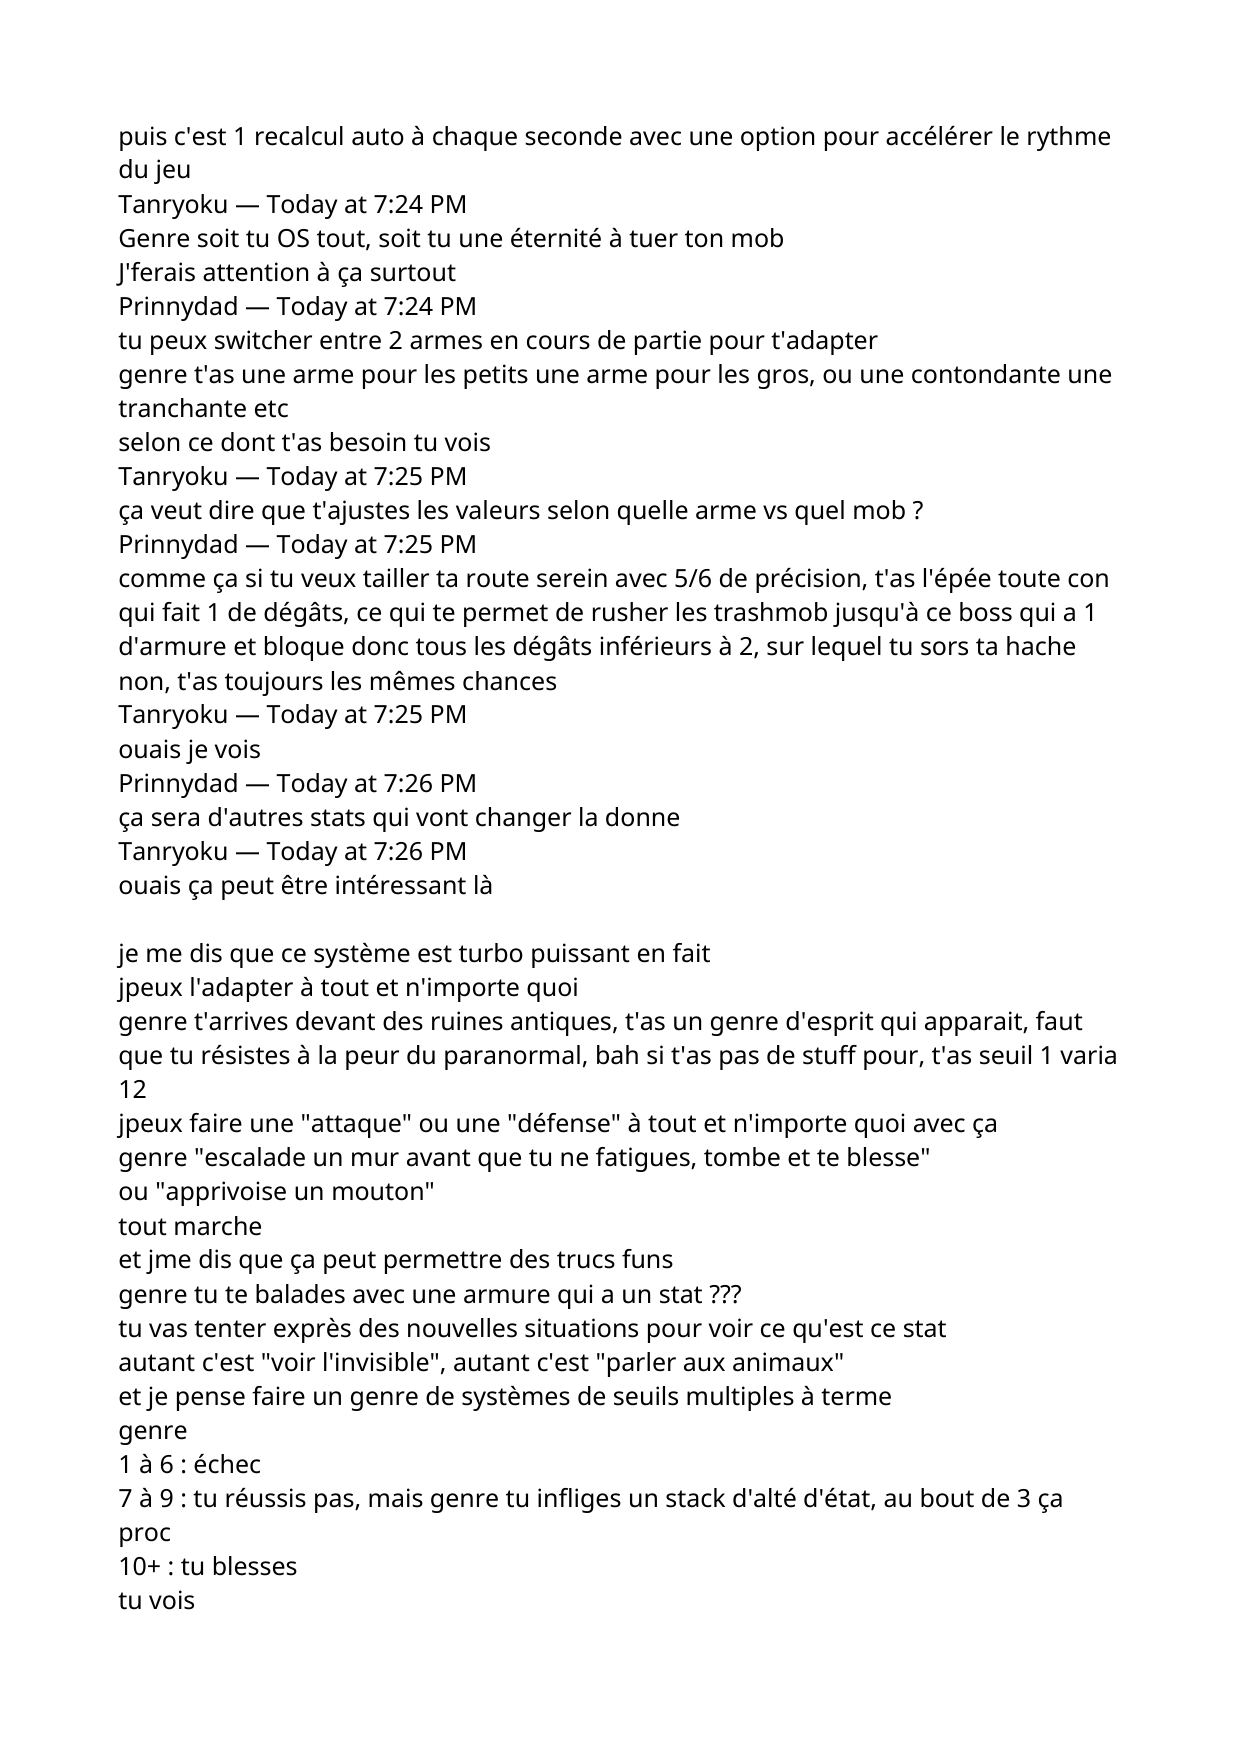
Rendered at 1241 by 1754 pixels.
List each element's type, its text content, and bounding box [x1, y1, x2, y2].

text tout marche [118, 1208, 1122, 1242]
text tu peux switcher entre 2 armes en cours de partie pour t'adapter [118, 322, 1122, 357]
text genre tu te balades avec une armure qui a un stat ??? [118, 1276, 1122, 1310]
text 7 à 9 : tu réussis pas, mais genre tu infliges un stack d'alté d'état, au bout de 3 ça proc [118, 1481, 1122, 1549]
text ça veut dire que t'ajustes les valeurs selon quelle arme vs quel mob ? [118, 493, 1122, 527]
text ouais je vois [118, 731, 1122, 765]
text jpeux l'adapter à tout et n'importe quoi [118, 970, 1122, 1004]
text 10+ : tu blesses [118, 1549, 1122, 1583]
text autant c'est "voir l'invisible", autant c'est "parler aux animaux" [118, 1344, 1122, 1378]
text Prinnydad — Today at 7:24 PM [118, 288, 1122, 322]
text genre t'as une arme pour les petits une arme pour les gros, ou une contondante une tranchante etc [118, 357, 1122, 425]
text tu vois [118, 1583, 1122, 1617]
text ou "apprivoise un mouton" [118, 1174, 1122, 1208]
text jpeux faire une "attaque" ou une "défense" à tout et n'importe quoi avec ça [118, 1106, 1122, 1140]
text Genre soit tu OS tout, soit tu une éternité à tuer ton mob [118, 220, 1122, 254]
text J'ferais attention à ça surtout [118, 254, 1122, 288]
text et je pense faire un genre de systèmes de seuils multiples à terme [118, 1378, 1122, 1412]
text Tanryoku — Today at 7:24 PM [118, 186, 1122, 220]
text ça sera d'autres stats qui vont changer la donne [118, 799, 1122, 833]
text Prinnydad — Today at 7:25 PM [118, 527, 1122, 561]
text tu vas tenter exprès des nouvelles situations pour voir ce qu'est ce stat [118, 1310, 1122, 1344]
text genre [118, 1412, 1122, 1447]
text genre t'arrives devant des ruines antiques, t'as un genre d'esprit qui apparait, faut que tu résistes à la peur du paranormal, bah si t'as pas de stuff pour, t'as seuil 1 varia 12 [118, 1004, 1122, 1106]
text ouais ça peut être intéressant là je me dis que ce système est turbo puissant en fait [118, 867, 1122, 970]
text 1 à 6 : échec [118, 1447, 1122, 1481]
text selon ce dont t'as besoin tu vois [118, 425, 1122, 459]
text Tanryoku — Today at 7:25 PM [118, 459, 1122, 493]
text et jme dis que ça peut permettre des trucs funs [118, 1242, 1122, 1276]
text puis c'est 1 recalcul auto à chaque seconde avec une option pour accélérer le rythme du jeu [118, 118, 1122, 186]
text comme ça si tu veux tailler ta route serein avec 5/6 de précision, t'as l'épée toute con qui fait 1 de dégâts, ce qui te permet de rusher les trashmob jusqu'à ce boss qui a 1 d'armure et bloque donc tous les dégâts inférieurs à 2, sur lequel tu sors ta hache [118, 561, 1122, 663]
text genre "escalade un mur avant que tu ne fatigues, tombe et te blesse" [118, 1140, 1122, 1174]
text non, t'as toujours les mêmes chances [118, 663, 1122, 697]
text Prinnydad — Today at 7:26 PM [118, 765, 1122, 799]
text Tanryoku — Today at 7:26 PM [118, 833, 1122, 867]
text Tanryoku — Today at 7:25 PM [118, 697, 1122, 731]
